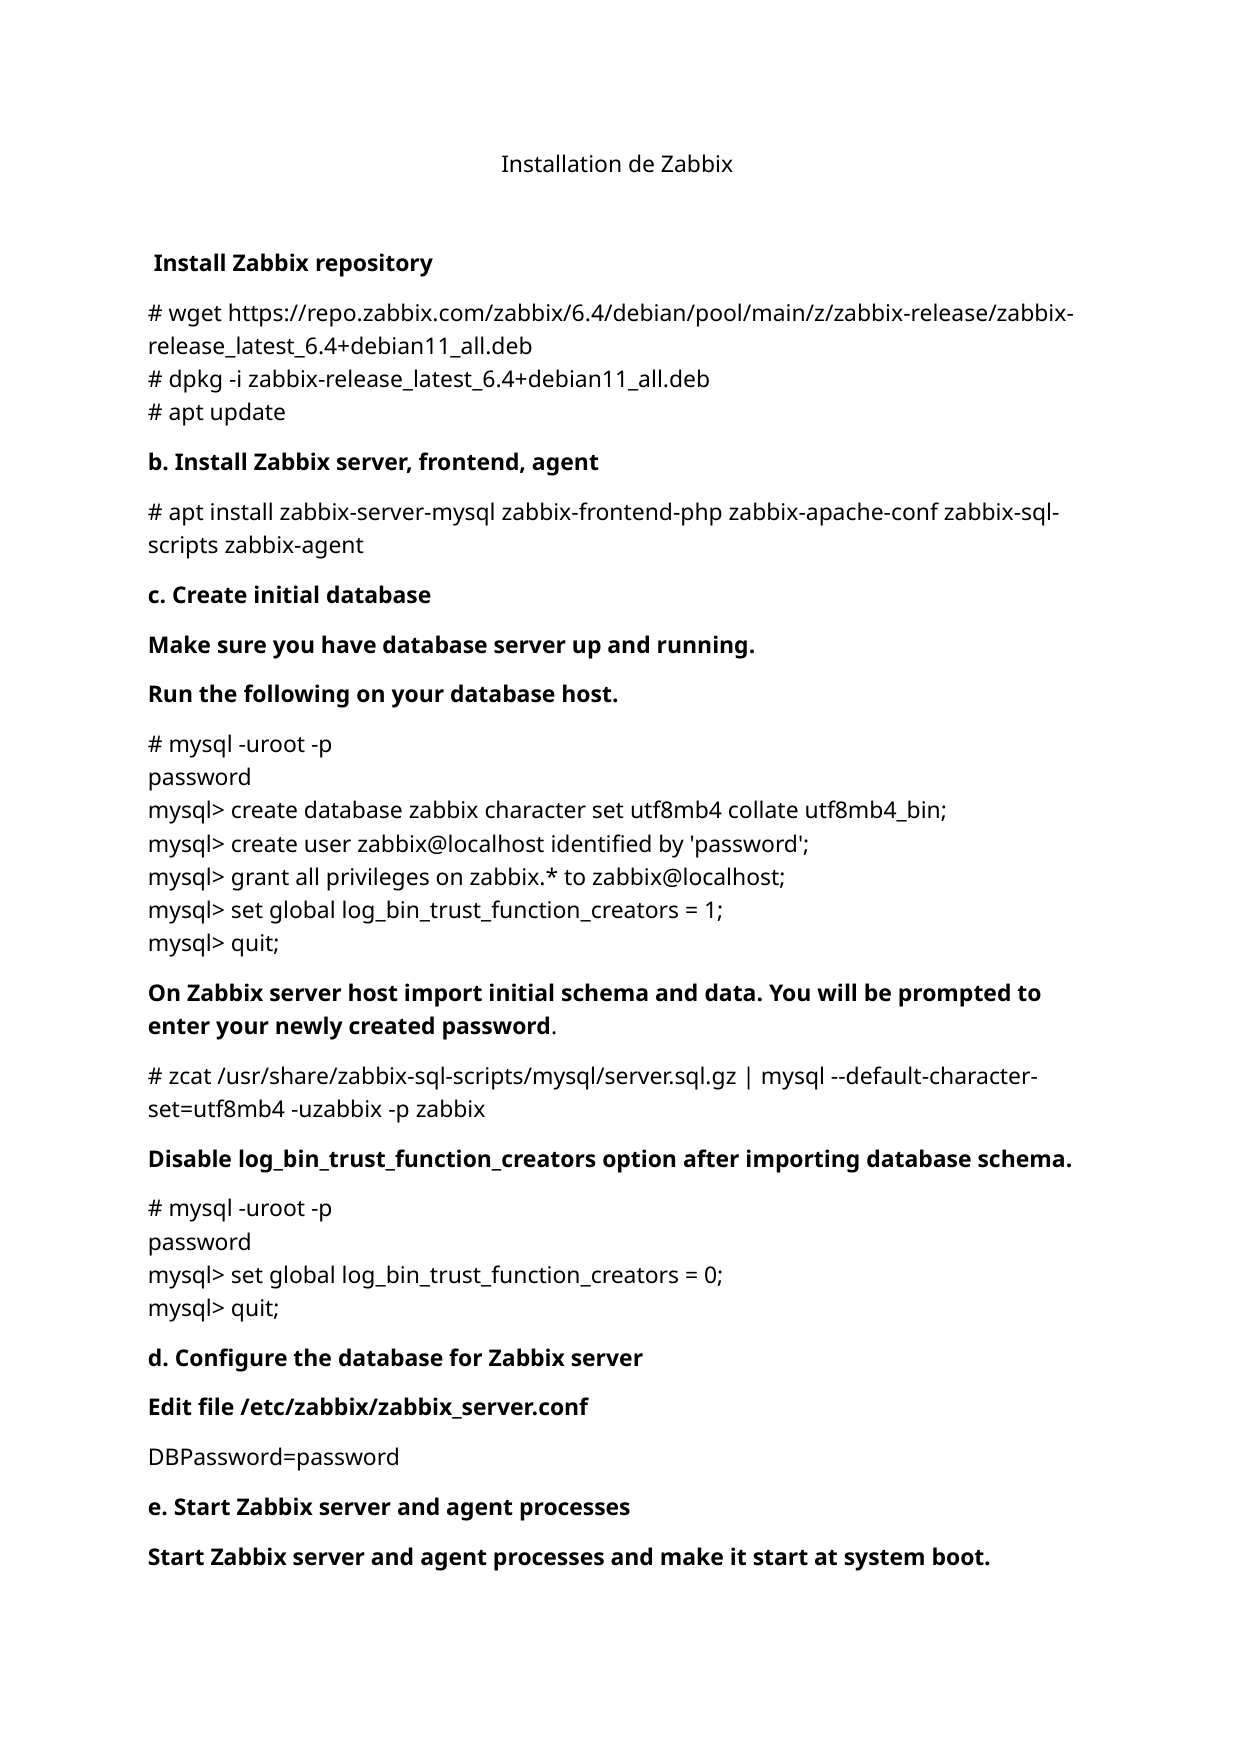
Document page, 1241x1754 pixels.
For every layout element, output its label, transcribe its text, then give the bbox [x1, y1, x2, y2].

text d. Configure the database for Zabbix server [148, 1342, 1093, 1373]
text Make sure you have database server up and running. [148, 629, 1093, 660]
text # wget https://repo.zabbix.com/zabbix/6.4/debian/pool/main/z/zabbix-release/zabbix-release_latest_6.4+debian11_all.deb # dpkg -i zabbix-release_latest_6.4+debian11_all.deb # apt update [148, 297, 1093, 428]
text Installation de Zabbix [148, 148, 1093, 179]
text # mysql -uroot -p password mysql> set global log_bin_trust_function_creators = 0; mysql> quit; [148, 1192, 1093, 1323]
text # apt install zabbix-server-mysql zabbix-frontend-php zabbix-apache-conf zabbix-sql-scripts zabbix-agent [148, 496, 1093, 560]
text b. Install Zabbix server, frontend, agent [148, 446, 1093, 477]
text Disable log_bin_trust_function_creators option after importing database schema. [148, 1143, 1093, 1174]
text Start Zabbix server and agent processes and make it start at system boot. [148, 1541, 1093, 1572]
text Run the following on your database host. [148, 678, 1093, 710]
text On Zabbix server host import initial schema and data. You will be prompted to enter your newly created password. [148, 977, 1093, 1041]
text Edit file /etc/zabbix/zabbix_server.conf [148, 1391, 1093, 1423]
text # zcat /usr/share/zabbix-sql-scripts/mysql/server.sql.gz | mysql --default-character-set=utf8mb4 -uzabbix -p zabbix [148, 1060, 1093, 1124]
text # mysql -uroot -p password mysql> create database zabbix character set utf8mb4 collate utf8mb4_bin; mysql> create user zabbix@localhost identified by 'password'; mysql> grant all privileges on zabbix.* to zabbix@localhost; mysql> set global log_bin_trust_function_creators = 1; mysql> quit; [148, 728, 1093, 958]
text e. Start Zabbix server and agent processes [148, 1491, 1093, 1522]
text DBPassword=password [148, 1441, 1093, 1472]
text Install Zabbix repository [148, 247, 1093, 278]
text c. Create initial database [148, 579, 1093, 610]
